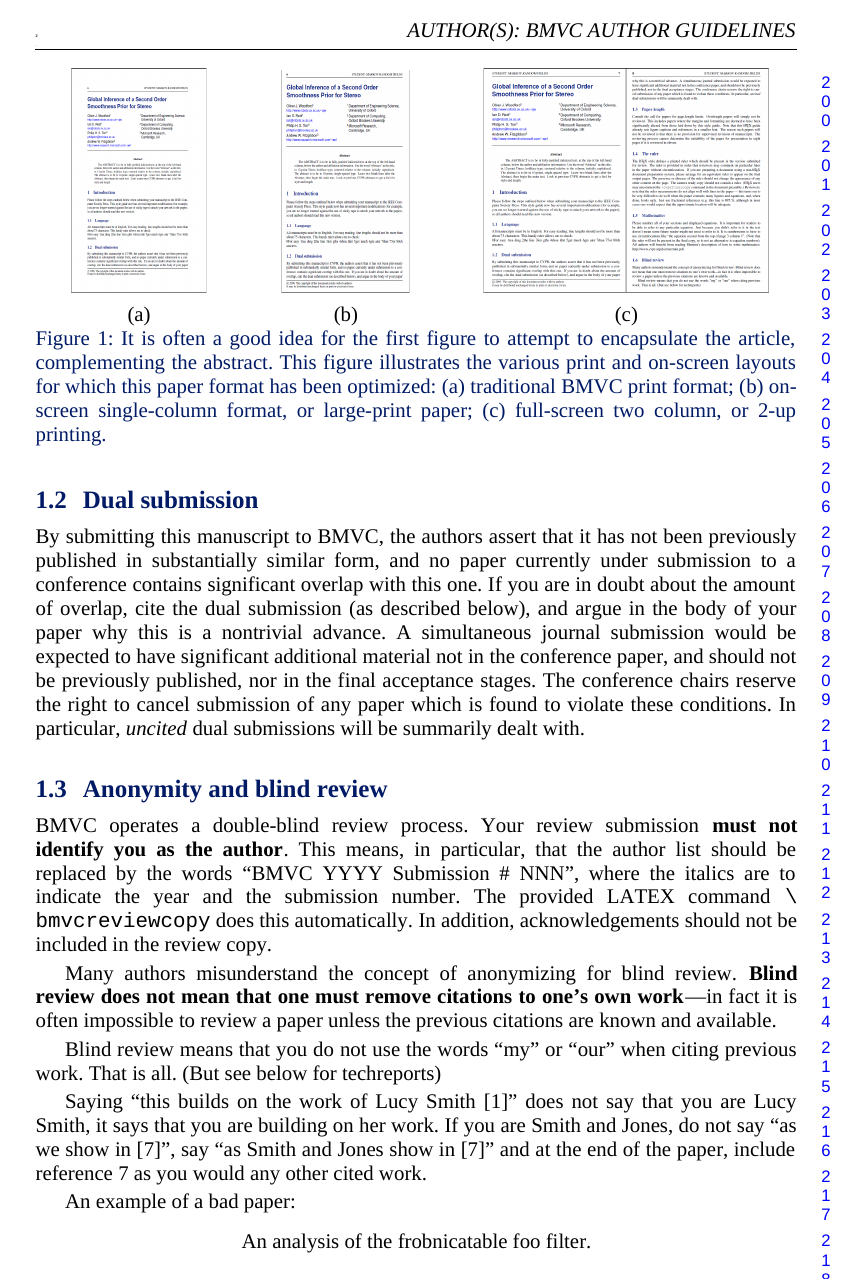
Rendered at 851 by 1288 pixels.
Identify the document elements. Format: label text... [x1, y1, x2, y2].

list Dual submission [35, 486, 797, 514]
picture [71, 68, 207, 293]
picture [483, 68, 769, 293]
text Saying “this builds on the work of Lucy Smith [1]” does not say that you are Lucy Smith, it says that you are building on her work. If you are Smith and Jones, do not say “as we show in [7]”, say “as Smith and Jones show in [7]” and at the end of the paper, include reference 7 as you would any other cited work. [35, 1089, 797, 1185]
text Many authors misunderstand the concept of anonymizing for blind review. Blind review does not mean that one must remove citations to one’s own work—in fact it is often impossible to review a paper unless the previous citations are known and available. [35, 961, 797, 1033]
text An example of a bad paper: [35, 1189, 797, 1213]
list Anonymity and blind review [35, 774, 797, 802]
picture [281, 70, 410, 293]
text BMVC operates a double-blind review process. Your review submission must not identify you as the author. This means, in particular, that the author list should be replaced by the words “BMVC YYYY Submission # NNN”, where the italics are to indicate the year and the submission number. The provided LATEX command \bmvcreviewcopy does this automatically. In addition, acknowledgements should not be included in the review copy. [35, 813, 797, 957]
text By submitting this manuscript to BMVC, the authors assert that it has not been previously published in substantially similar form, and no paper currently under submission to a conference contains significant overlap with this one. If you are in doubt about the amount of overlap, cite the dual submission (as described below), and argue in the body of your paper why this is a nontrivial advance. A simultaneous journal submission would be expected to have significant additional material not in the conference paper, and should not be previously published, nor in the final acceptance stages. The conference chairs reserve the right to cancel submission of any paper which is found to violate these conditions. In particular, uncited dual submissions will be summarily dealt with. [35, 525, 797, 740]
text Blind review means that you do not use the words “my” or “our” when citing previous work. That is all. (But see below for techreports) [35, 1037, 797, 1085]
text Figure 1: It is often a good idea for the first figure to attempt to encapsulate the article, complementing the abstract. This figure illustrates the various print and on-screen layouts for which this paper format has been optimized: (a) traditional BMVC print format; (b) on-screen single-column format, or large-print paper; (c) full-screen two column, or 2-up printing. [35, 326, 797, 446]
text (a) (b) (c) [35, 302, 797, 326]
text An analysis of the frobnicatable foo filter. [35, 1229, 797, 1253]
